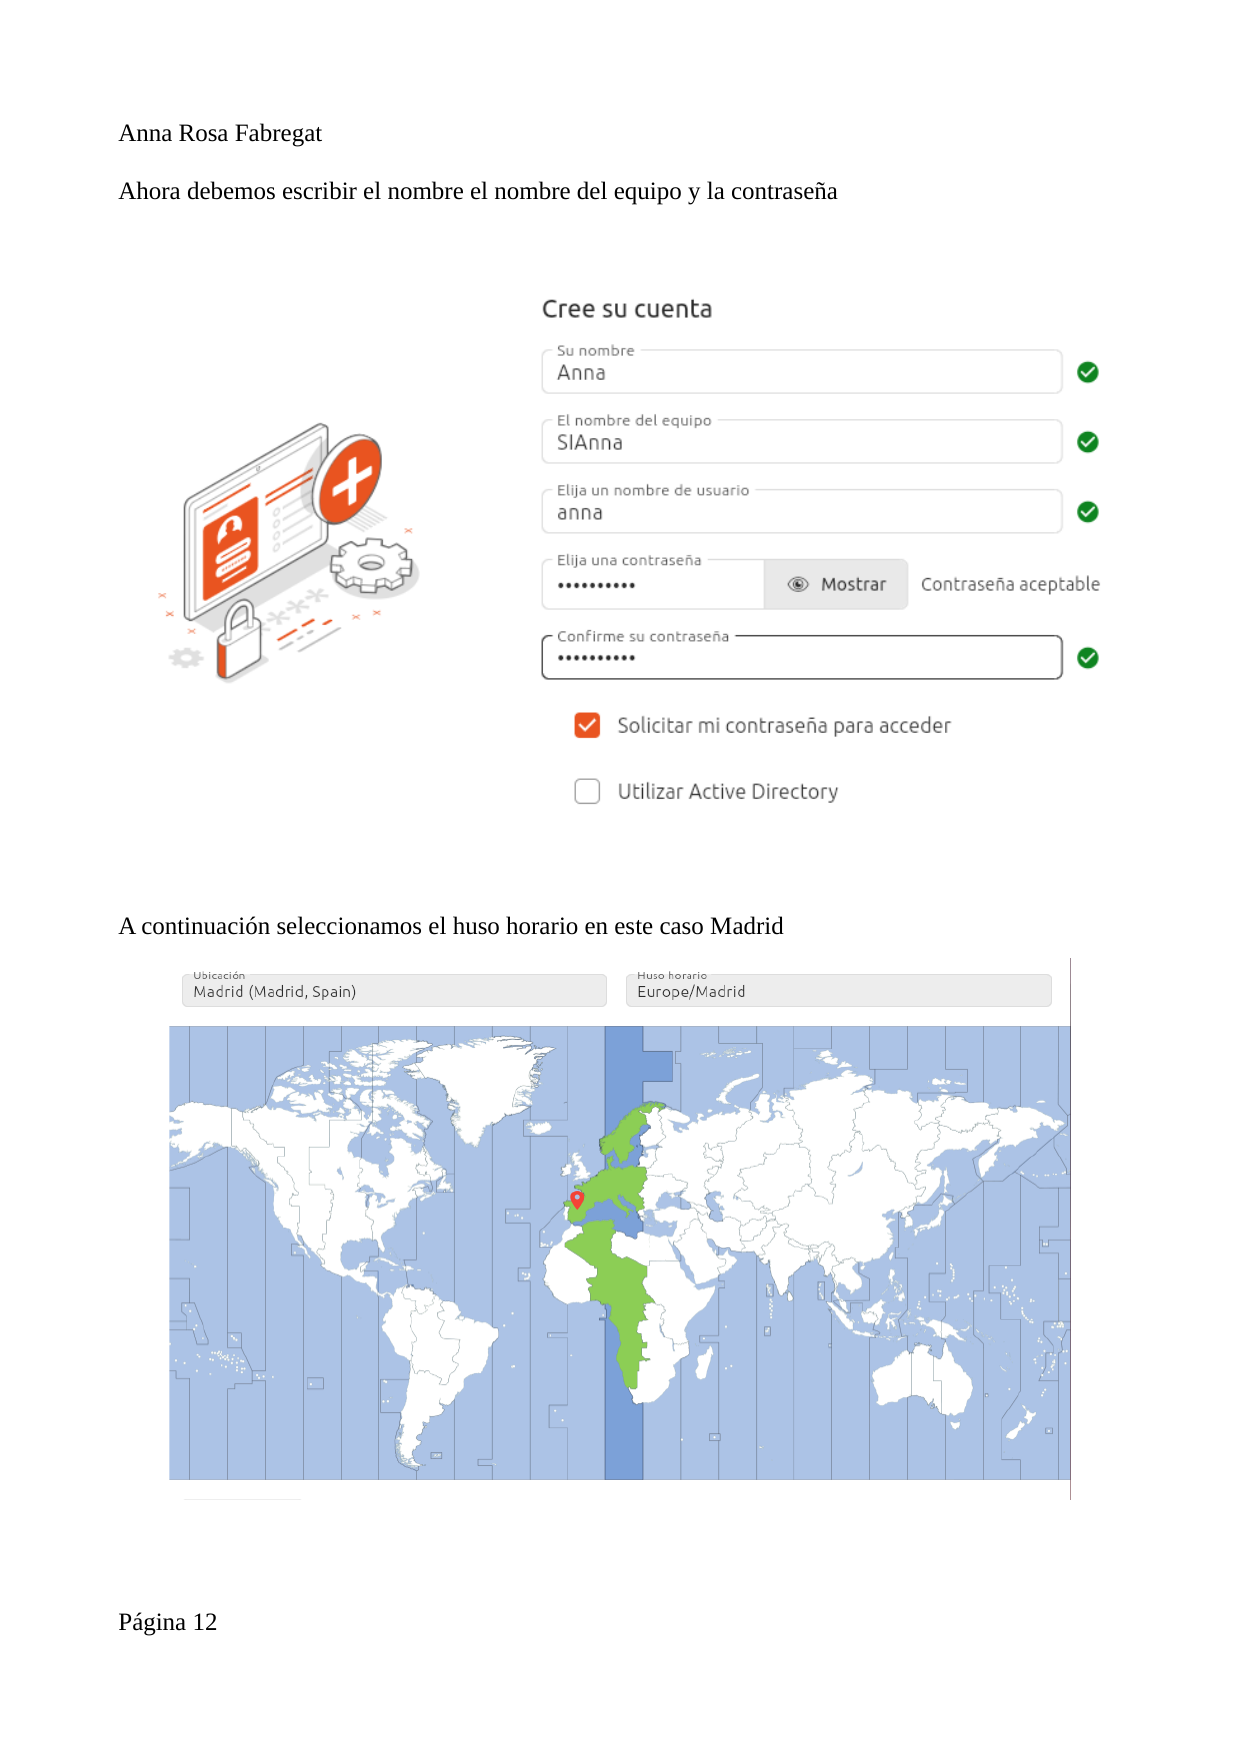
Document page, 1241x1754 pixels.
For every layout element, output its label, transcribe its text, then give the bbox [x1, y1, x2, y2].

picture [123, 258, 1128, 860]
picture [169, 958, 1071, 1500]
text Ahora debemos escribir el nombre el nombre del equipo y la contraseña [118, 176, 1122, 205]
text A continuación seleccionamos el huso horario en este caso Madrid [118, 911, 1122, 940]
